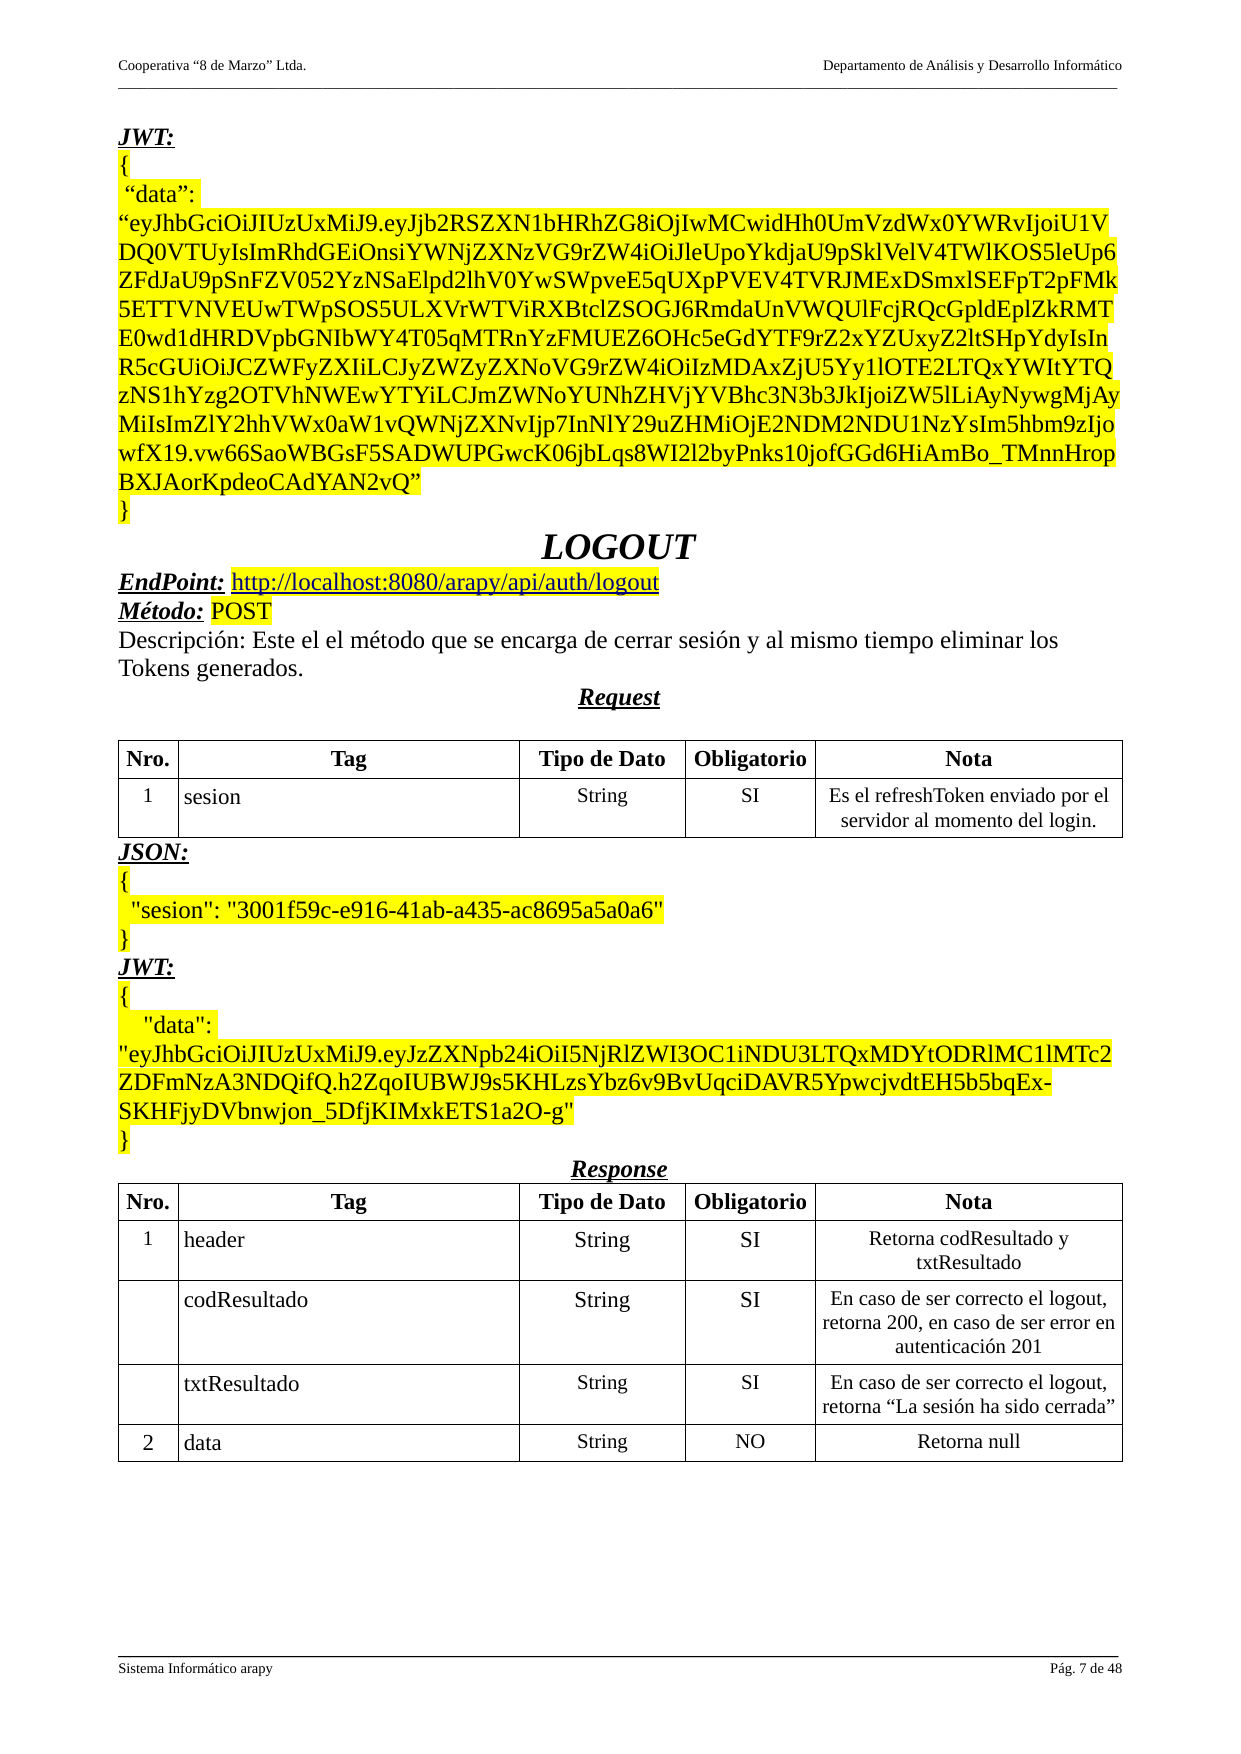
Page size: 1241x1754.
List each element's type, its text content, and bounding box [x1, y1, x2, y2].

table_cell SI [686, 1365, 815, 1423]
table_cell SI [686, 779, 815, 837]
text Método: POST [118, 596, 1122, 625]
table_cell 2 [119, 1425, 178, 1461]
table_cell En caso de ser correcto el logout, retorna “La sesión ha sido cerrada” [816, 1365, 1122, 1423]
table_cell Retorna codResultado y txtResultado [816, 1221, 1122, 1280]
text "sesion": "3001f59c-e916-41ab-a435-ac8695a5a0a6" [118, 895, 1122, 924]
text } [118, 924, 1122, 952]
table_header Nota [816, 1184, 1122, 1220]
table_header Tag [179, 1184, 519, 1220]
table_cell String [520, 1365, 685, 1423]
table_cell sesion [179, 779, 519, 837]
table_cell txtResultado [179, 1365, 519, 1423]
table_cell SI [686, 1221, 815, 1280]
table_header Nro. [119, 1184, 178, 1220]
table_cell 1 [119, 1221, 178, 1280]
table_header Nro. [119, 741, 178, 778]
table_cell Es el refreshToken enviado por el servidor al momento del login. [816, 779, 1122, 837]
table_cell data [179, 1425, 519, 1461]
table_cell [119, 1365, 178, 1423]
table_cell En caso de ser correcto el logout, retorna 200, en caso de ser error en autenticación 201 [816, 1281, 1122, 1364]
table_cell [119, 1281, 178, 1364]
table_cell header [179, 1221, 519, 1280]
table_cell codResultado [179, 1281, 519, 1364]
text { [118, 981, 1122, 1010]
table_cell NO [686, 1425, 815, 1461]
table_header Nota [816, 741, 1122, 778]
table_cell 1 [119, 779, 178, 837]
table_header Tipo de Dato [520, 741, 685, 778]
text “data”: “eyJhbGciOiJIUzUxMiJ9.eyJjb2RSZXN1bHRhZG8iOjIwMCwidHh0UmVzdWx0YWRvIjoiU1VDQ0VTUyIsImRhdGEiOnsiYWNjZXNzVG9rZW4iOiJleUpoYkdjaU9pSklVelV4TWlKOS5leUp6ZFdJaU9pSnFZV052YzNSaElpd2lhV0YwSWpveE5qUXpPVEV4TVRJMExDSmxlSEFpT2pFMk5ETTVNVEUwTWpSOS5ULXVrWTViRXBtclZSOGJ6RmdaUnVWQUlFcjRQcGpldEplZkRMTE0wd1dHRDVpbGNIbWY4T05qMTRnYzFMUEZ6OHc5eGdYTF9rZ2xYZUxyZ2ltSHpYdyIsInR5cGUiOiJCZWFyZXIiLCJyZWZyZXNoVG9rZW4iOiIzMDAxZjU5Yy1lOTE2LTQxYWItYTQzNS1hYzg2OTVhNWEwYTYiLCJmZWNoYUNhZHVjYVBhc3N3b3JkIjoiZW5lLiAyNywgMjAyMiIsImZlY2hhVWx0aW1vQWNjZXNvIjp7InNlY29uZHMiOjE2NDM2NDU1NzYsIm5hbm9zIjowfX19.vw66SaoWBGsF5SADWUPGwcK06jbLqs8WI2l2byPnks10jofGGd6HiAmBo_TMnnHropBXJAorKpdeoCAdYAN2vQ” [118, 179, 1122, 495]
text Response [118, 1154, 1122, 1182]
text Request [118, 682, 1122, 711]
text JSON: [118, 838, 1122, 866]
table_header Tipo de Dato [520, 1184, 685, 1220]
text Descripción: Este el el método que se encarga de cerrar sesión y al mismo tiempo eliminar los Tokens generados. [118, 625, 1122, 682]
table_cell String [520, 1425, 685, 1461]
table_cell SI [686, 1281, 815, 1364]
text LOGOUT [118, 524, 1122, 567]
text EndPoint: http://localhost:8080/arapy/api/auth/logout [118, 567, 1122, 596]
text JWT: [118, 122, 1122, 150]
text "data": "eyJhbGciOiJIUzUxMiJ9.eyJzZXNpb24iOiI5NjRlZWI3OC1iNDU3LTQxMDYtODRlMC1lMTc2ZDFmNzA3NDQifQ.h2ZqoIUBWJ9s5KHLzsYbz6v9BvUqciDAVR5YpwcjvdtEH5b5bqEx-SKHFjyDVbnwjon_5DfjKIMxkETS1a2O-g" [118, 1010, 1122, 1125]
table_header Obligatorio [686, 741, 815, 778]
text JWT: [118, 952, 1122, 981]
table_cell String [520, 1221, 685, 1280]
text } [118, 1125, 1122, 1154]
text { [118, 150, 1122, 179]
text } [118, 495, 1122, 524]
table_cell Retorna null [816, 1425, 1122, 1461]
table_cell String [520, 779, 685, 837]
table_header Tag [179, 741, 519, 778]
table_cell String [520, 1281, 685, 1364]
table_header Obligatorio [686, 1184, 815, 1220]
text { [118, 866, 1122, 895]
